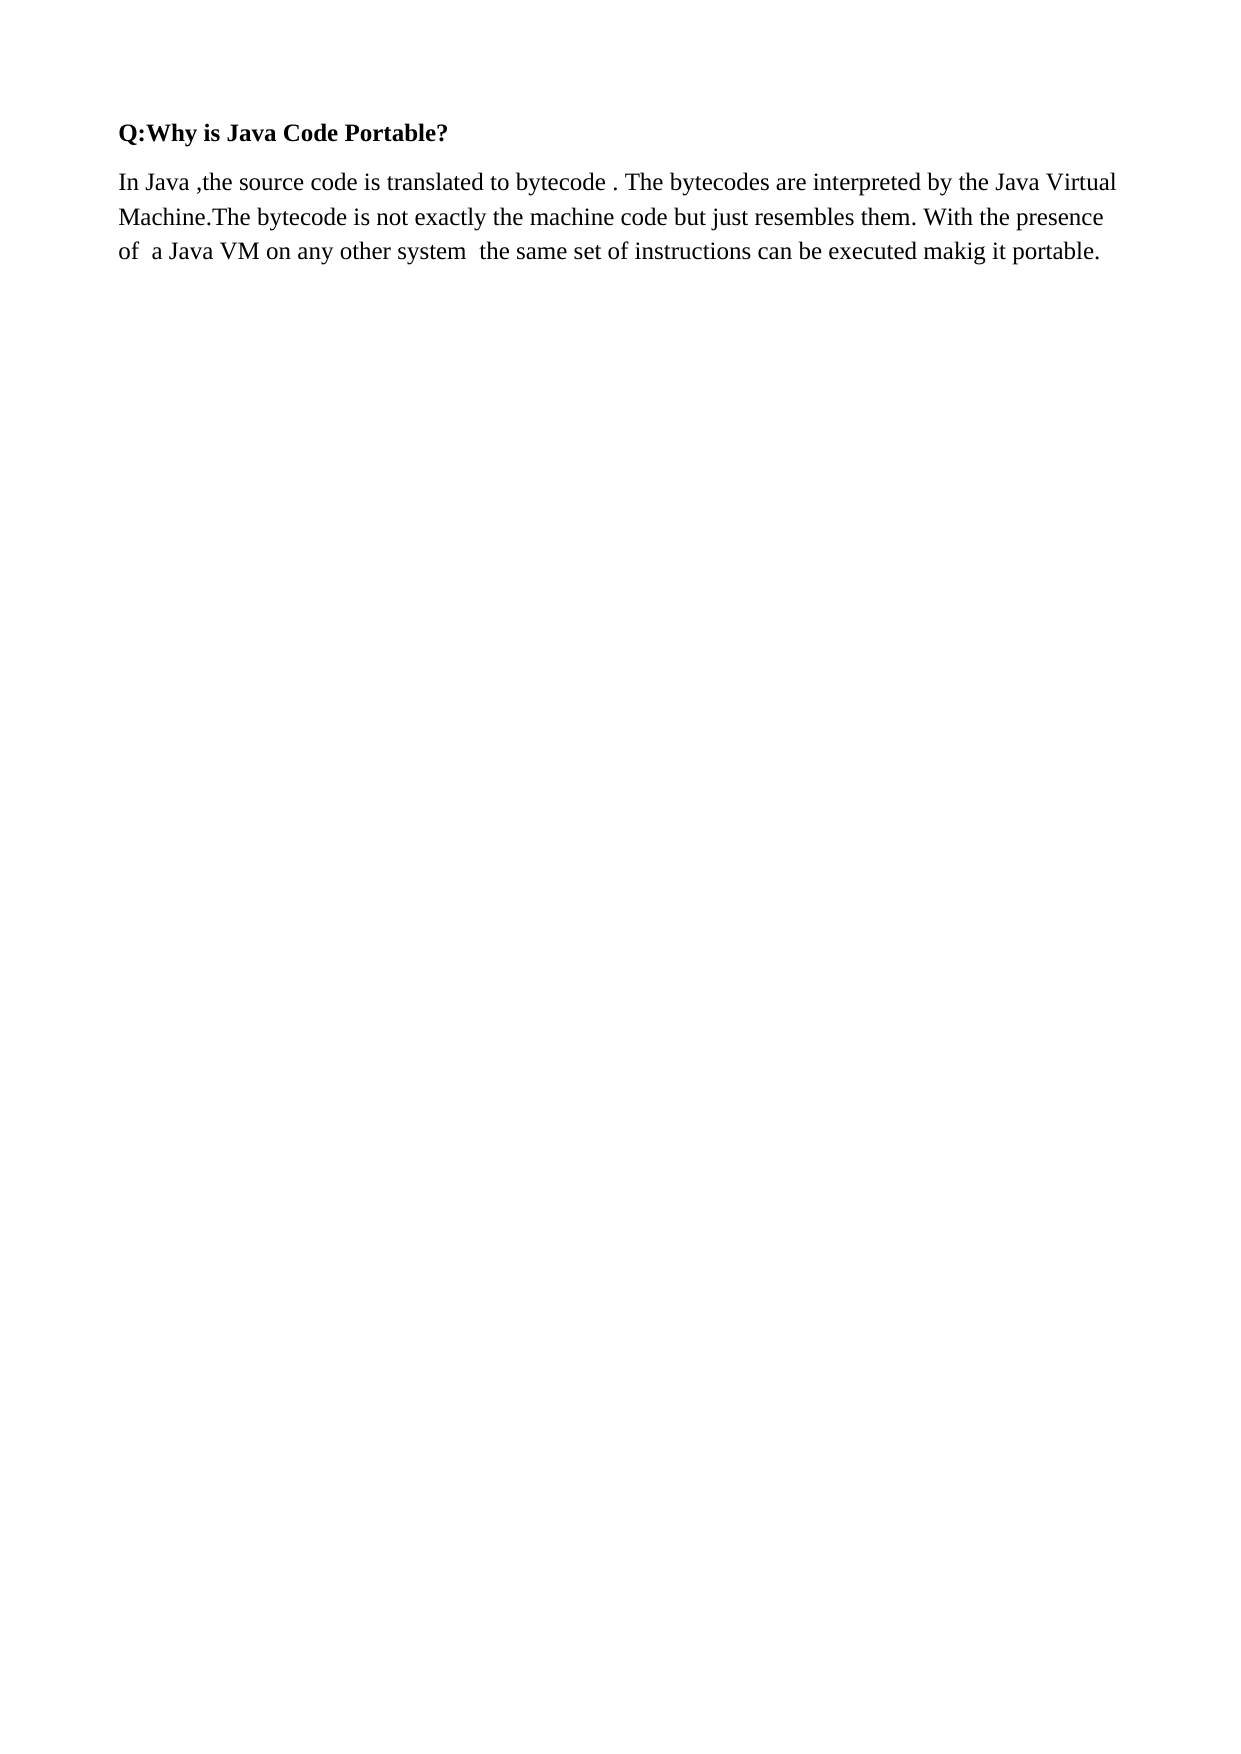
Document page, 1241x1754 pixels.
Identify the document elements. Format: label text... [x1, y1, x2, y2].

text Q:Why is Java Code Portable? [118, 118, 1122, 147]
text In Java ,the source code is translated to bytecode . The bytecodes are interpreted by the Java Virtual Machine.The bytecode is not exactly the machine code but just resembles them. With the presence of a Java VM on any other system the same set of instructions can be executed makig it portable. [118, 167, 1122, 265]
